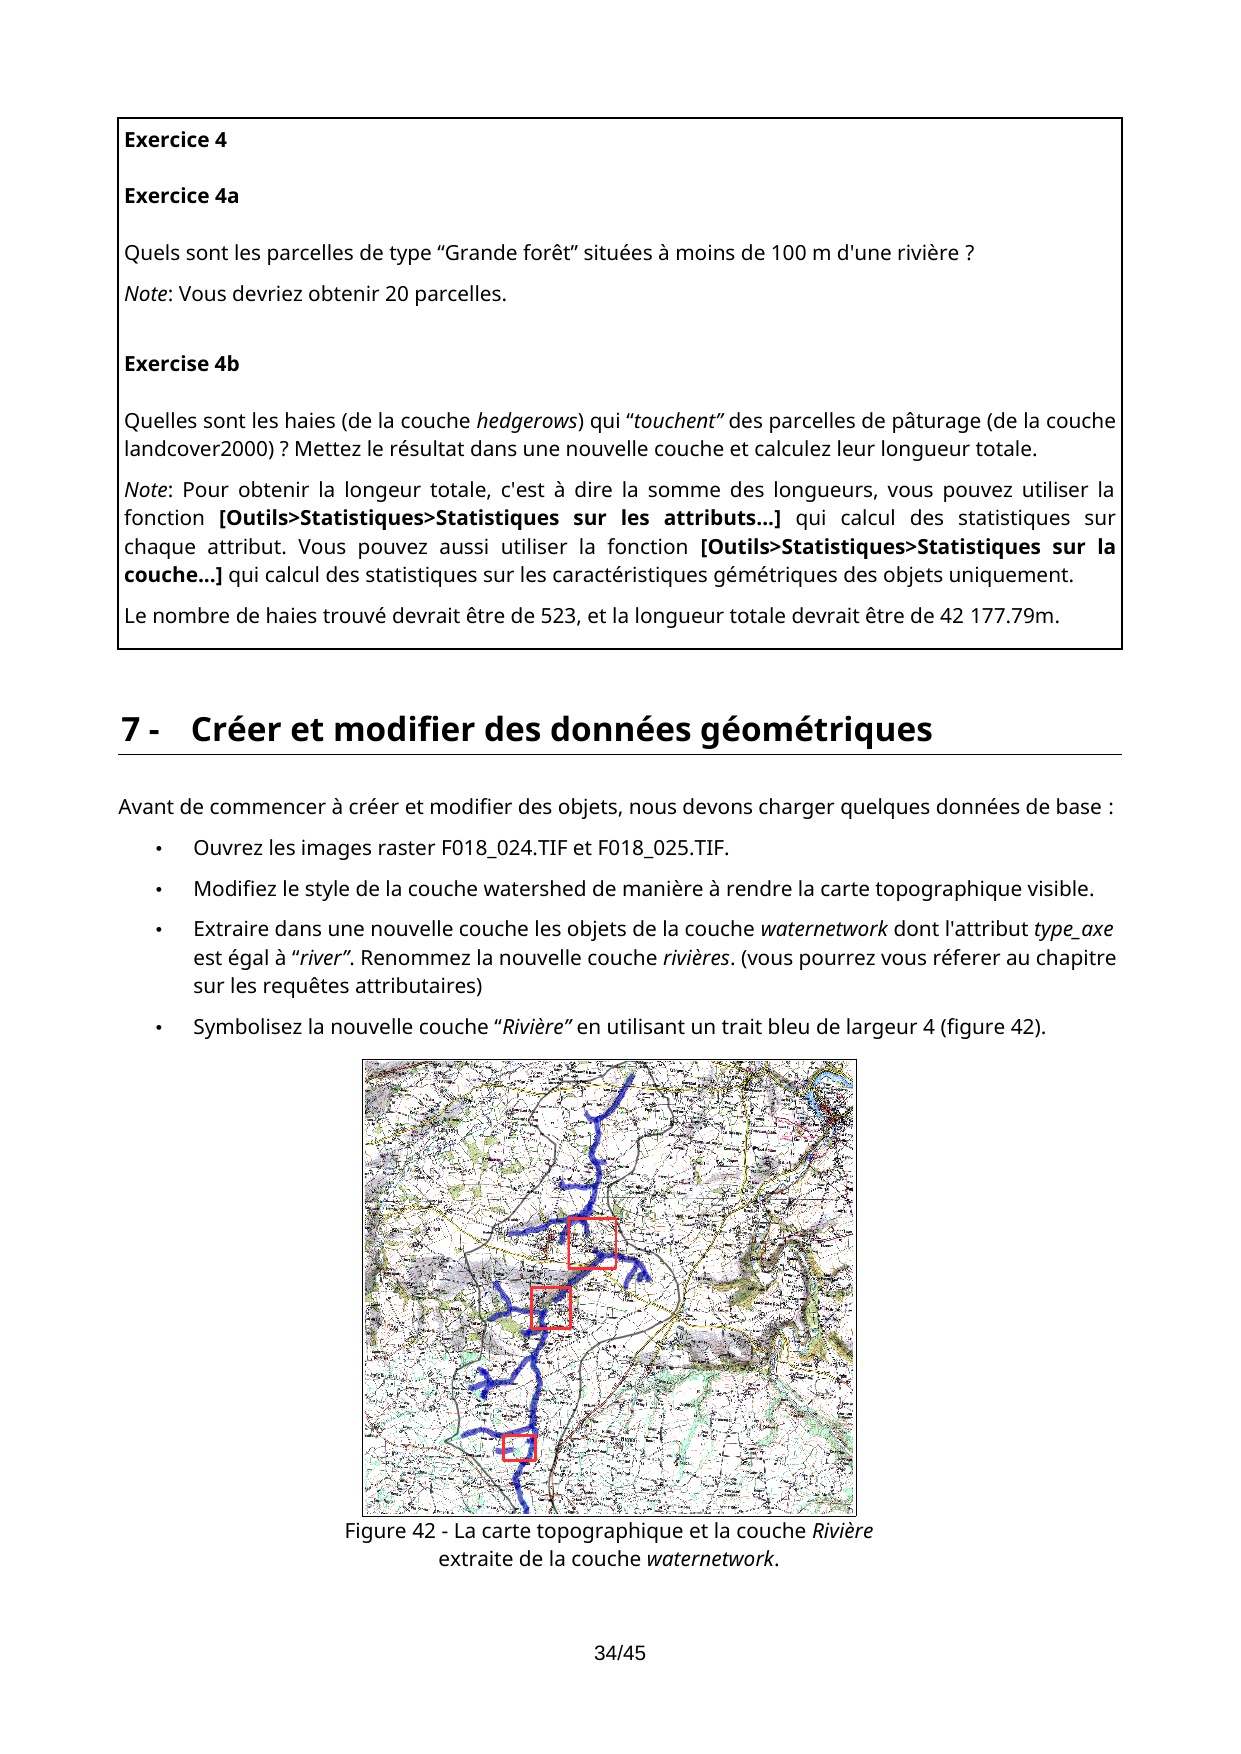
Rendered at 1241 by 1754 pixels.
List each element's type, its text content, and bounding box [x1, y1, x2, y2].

table_header Exercice 4 Exercice 4a Quels sont les parcelles de type “Grande forêt” situées à moins de 100 m d'une rivière ? Note: Vous devriez obtenir 20 parcelles. Exercise 4b Quelles sont les haies (de la couche hedgerows) qui “touchent” des parcelles de pâturage (de la couche landcover2000) ? Mettez le résultat dans une nouvelle couche et calculez leur longueur totale. Note: Pour obtenir la longeur totale, c'est à dire la somme des longueurs, vous pouvez utiliser la fonction [Outils>Statistiques>Statistiques sur les attributs...] qui calcul des statistiques sur chaque attribut. Vous pouvez aussi utiliser la fonction [Outils>Statistiques>Statistiques sur la couche...] qui calcul des statistiques sur les caractéristiques gémétriques des objets uniquement. Le nombre de haies trouvé devrait être de 523, et la longueur totale devrait être de 42 177.79m. [119, 119, 1121, 648]
list [363, 1060, 856, 1516]
list Ouvrez les images raster F018_024.TIF et F018_025.TIF. [156, 833, 1122, 861]
subtitle Créer et modifier des données géométriques [118, 703, 1122, 754]
text Avant de commencer à créer et modifier des objets, nous devons charger quelques données de base : [118, 792, 1122, 820]
list Modifiez le style de la couche watershed de manière à rendre la carte topographique visible. [156, 874, 1122, 902]
list Symbolisez la nouvelle couche “Rivière” en utilisant un trait bleu de largeur 4 (figure 42). [156, 1012, 1122, 1041]
list Extraire dans une nouvelle couche les objets de la couche waternetwork dont l'attribut type_axe est égal à “river”. Renommez la nouvelle couche rivières. (vous pourrez vous réferer au chapitre sur les requêtes attributaires) [156, 914, 1122, 1000]
picture [364, 1061, 853, 1514]
list Figure 42 - La carte topographique et la couche Rivière extraite de la couche waternetwork. [320, 1071, 897, 1573]
